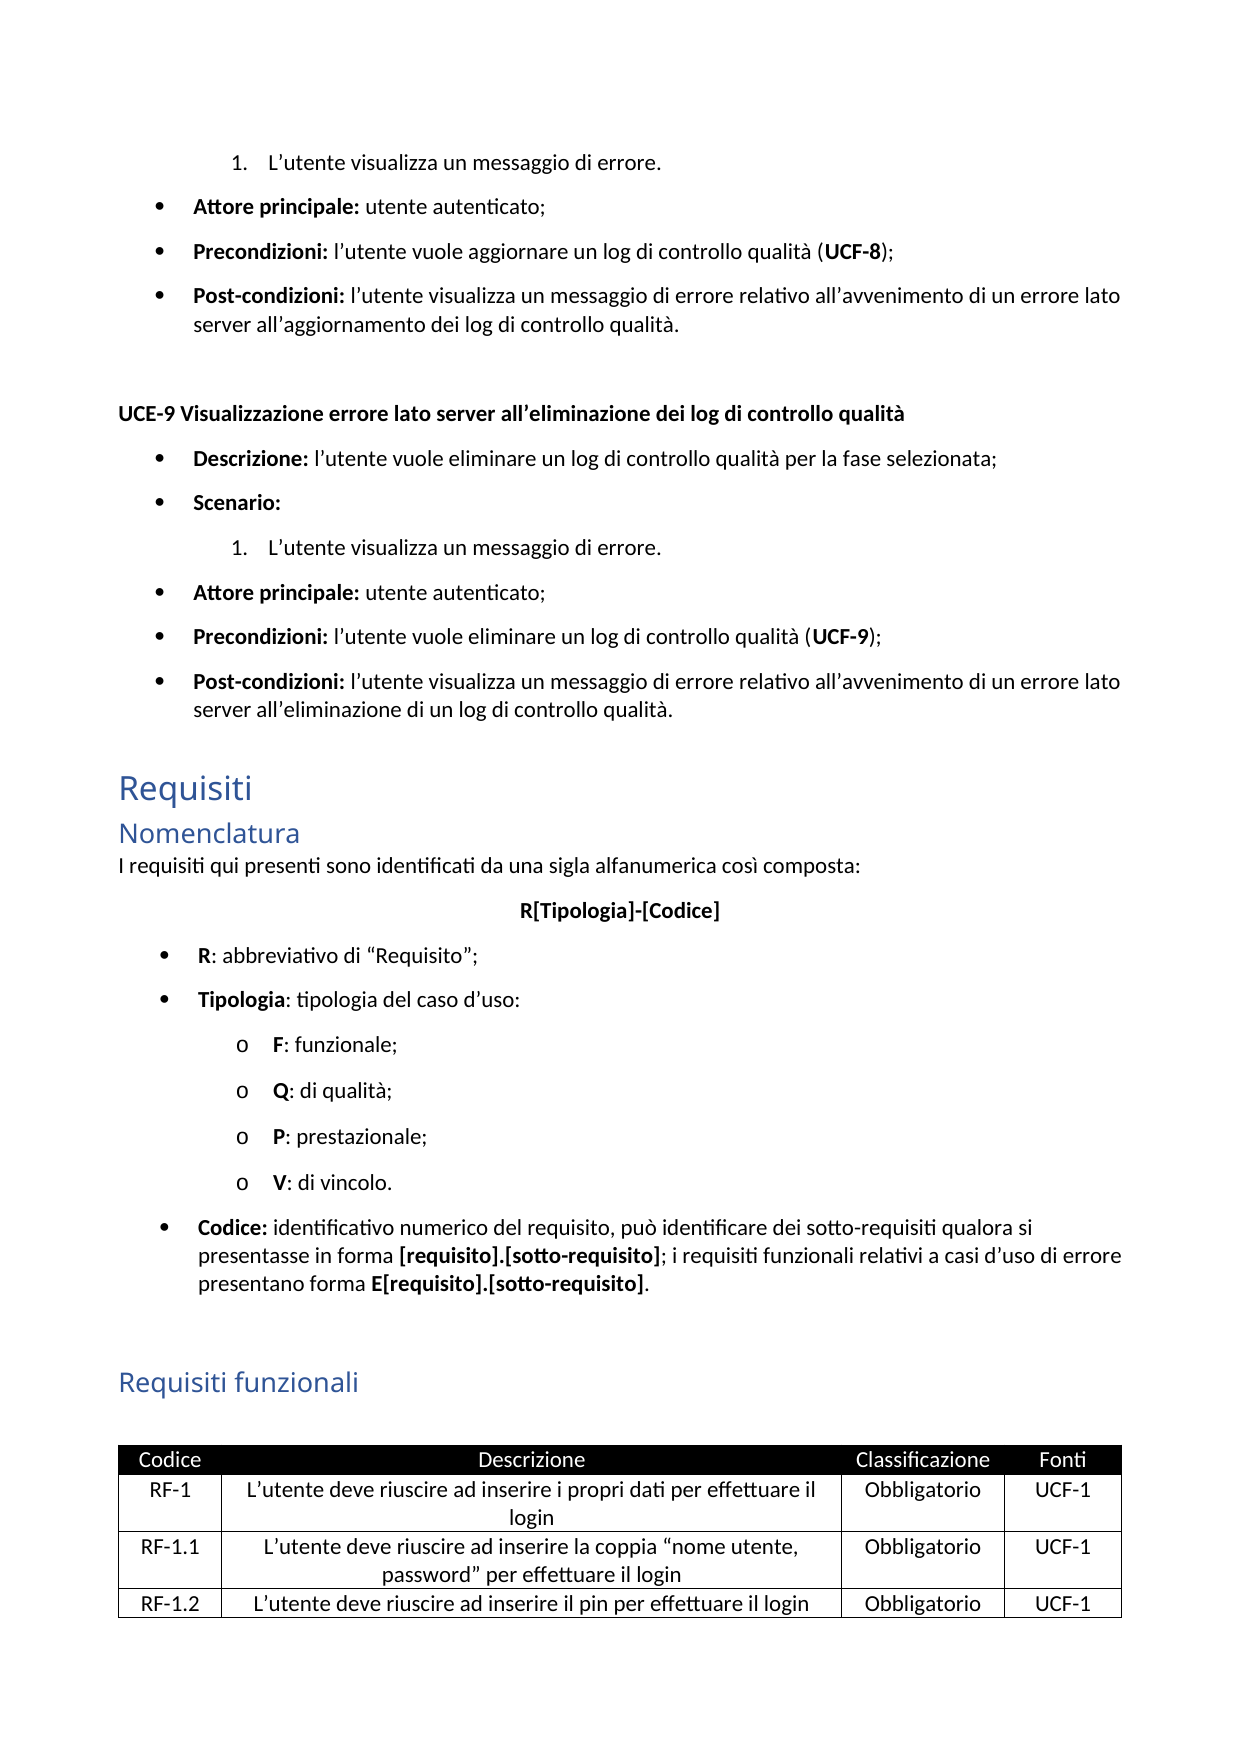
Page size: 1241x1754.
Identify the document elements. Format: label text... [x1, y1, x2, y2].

table_cell UCF-1 [1005, 1532, 1121, 1588]
list Descrizione: l’utente vuole eliminare un log di controllo qualità per la fase selezionata; [156, 444, 1122, 472]
table_cell UCF-1 [1005, 1589, 1121, 1617]
subtitle Requisiti funzionali [118, 1363, 1122, 1400]
list Codice: identificativo numerico del requisito, può identificare dei sotto-requisiti qualora si presentasse in forma [requisito].[sotto-requisito]; i requisiti funzionali relativi a casi d’uso di errore presentano forma E[requisito].[sotto-requisito]. [160, 1213, 1122, 1297]
table_cell L’utente deve riuscire ad inserire la coppia “nome utente, password” per effettuare il login [222, 1532, 841, 1588]
text UCE-9 Visualizzazione errore lato server all’eliminazione dei log di controllo qualità [118, 399, 1122, 427]
text I requisiti qui presenti sono identificati da una sigla alfanumerica così composta: [118, 851, 1122, 879]
table_header Descrizione [222, 1446, 841, 1474]
table_cell L’utente deve riuscire ad inserire i propri dati per effettuare il login [222, 1475, 841, 1531]
list L’utente visualizza un messaggio di errore. [231, 148, 1122, 176]
table_cell Obbligatorio [842, 1475, 1004, 1531]
list Q: di qualità; [235, 1076, 1122, 1105]
list Precondizioni: l’utente vuole aggiornare un log di controllo qualità (UCF-8); [156, 237, 1122, 265]
table_cell Obbligatorio [842, 1532, 1004, 1588]
list Attore principale: utente autenticato; [156, 192, 1122, 220]
list Scenario: [156, 488, 1122, 516]
subtitle Nomenclatura [118, 814, 1122, 851]
text R[Tipologia]-[Codice] [118, 896, 1122, 924]
list Tipologia: tipologia del caso d’uso: [160, 985, 1122, 1013]
list Precondizioni: l’utente vuole eliminare un log di controllo qualità (UCF-9); [156, 622, 1122, 651]
table_cell UCF-1 [1005, 1475, 1121, 1531]
table_cell RF-1.1 [119, 1532, 221, 1588]
list P: prestazionale; [235, 1122, 1122, 1151]
table_cell L’utente deve riuscire ad inserire il pin per effettuare il login [222, 1589, 841, 1617]
list R: abbreviativo di “Requisito”; [160, 941, 1122, 969]
table_header Fonti [1005, 1446, 1121, 1474]
table_cell RF-1 [119, 1475, 221, 1531]
list L’utente visualizza un messaggio di errore. [231, 533, 1122, 561]
table_header Classificazione [842, 1446, 1004, 1474]
list Post-condizioni: l’utente visualizza un messaggio di errore relativo all’avvenimento di un errore lato server all’aggiornamento dei log di controllo qualità. [156, 282, 1122, 338]
table_cell Obbligatorio [842, 1589, 1004, 1617]
table_header Codice [119, 1446, 221, 1474]
list F: funzionale; [235, 1030, 1122, 1059]
subtitle Requisiti [118, 765, 1122, 810]
list Attore principale: utente autenticato; [156, 578, 1122, 606]
list Post-condizioni: l’utente visualizza un messaggio di errore relativo all’avvenimento di un errore lato server all’eliminazione di un log di controllo qualità. [156, 667, 1122, 723]
table_cell RF-1.2 [119, 1589, 221, 1617]
list V: di vincolo. [235, 1168, 1122, 1197]
